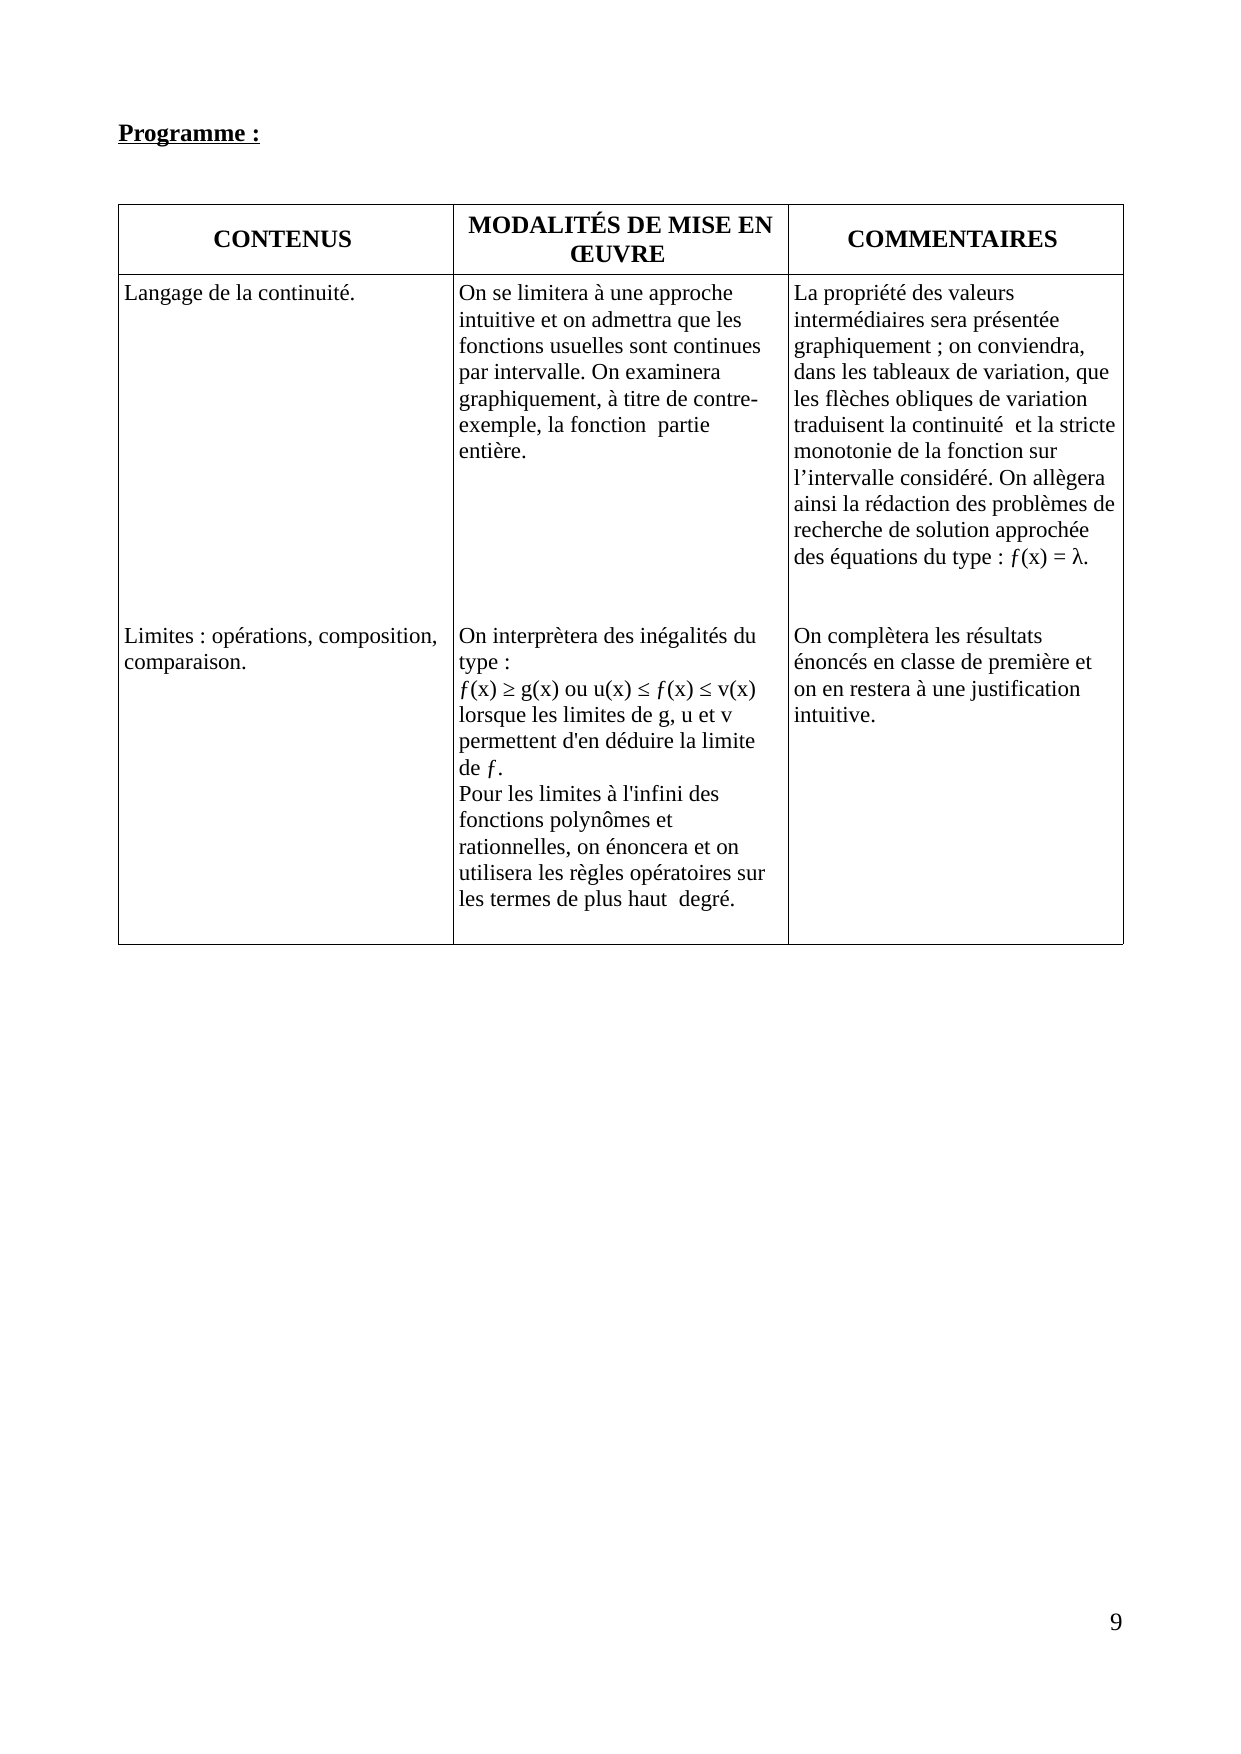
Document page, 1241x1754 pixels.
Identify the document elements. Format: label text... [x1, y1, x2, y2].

table_cell On se limitera à une approche intuitive et on admettra que les fonctions usuelles sont continues par intervalle. On examinera graphiquement, à titre de contre- exemple, la fonction partie entière. On interprètera des inégalités du type : ƒ(x) ≥ g(x) ou u(x) ≤ ƒ(x) ≤ v(x) lorsque les limites de g, u et v permettent d'en déduire la limite de ƒ. Pour les limites à l'infini des fonctions polynômes et rationnelles, on énoncera et on utilisera les règles opératoires sur les termes de plus haut degré. [454, 275, 788, 944]
table_header CONTENUS [119, 205, 453, 273]
text Programme : [118, 118, 1122, 147]
table_cell La propriété des valeurs intermédiaires sera présentée graphiquement ; on conviendra, dans les tableaux de variation, que les flèches obliques de variation traduisent la continuité et la stricte monotonie de la fonction sur l’intervalle considéré. On allègera ainsi la rédaction des problèmes de recherche de solution approchée des équations du type : ƒ(x) = λ. On complètera les résultats énoncés en classe de première et on en restera à une justification intuitive. [789, 275, 1123, 944]
table_header COMMENTAIRES [789, 205, 1123, 273]
table_header MODALITÉS DE MISE EN ŒUVRE [454, 205, 788, 273]
table_cell Langage de la continuité. Limites : opérations, composition, comparaison. [119, 275, 453, 944]
